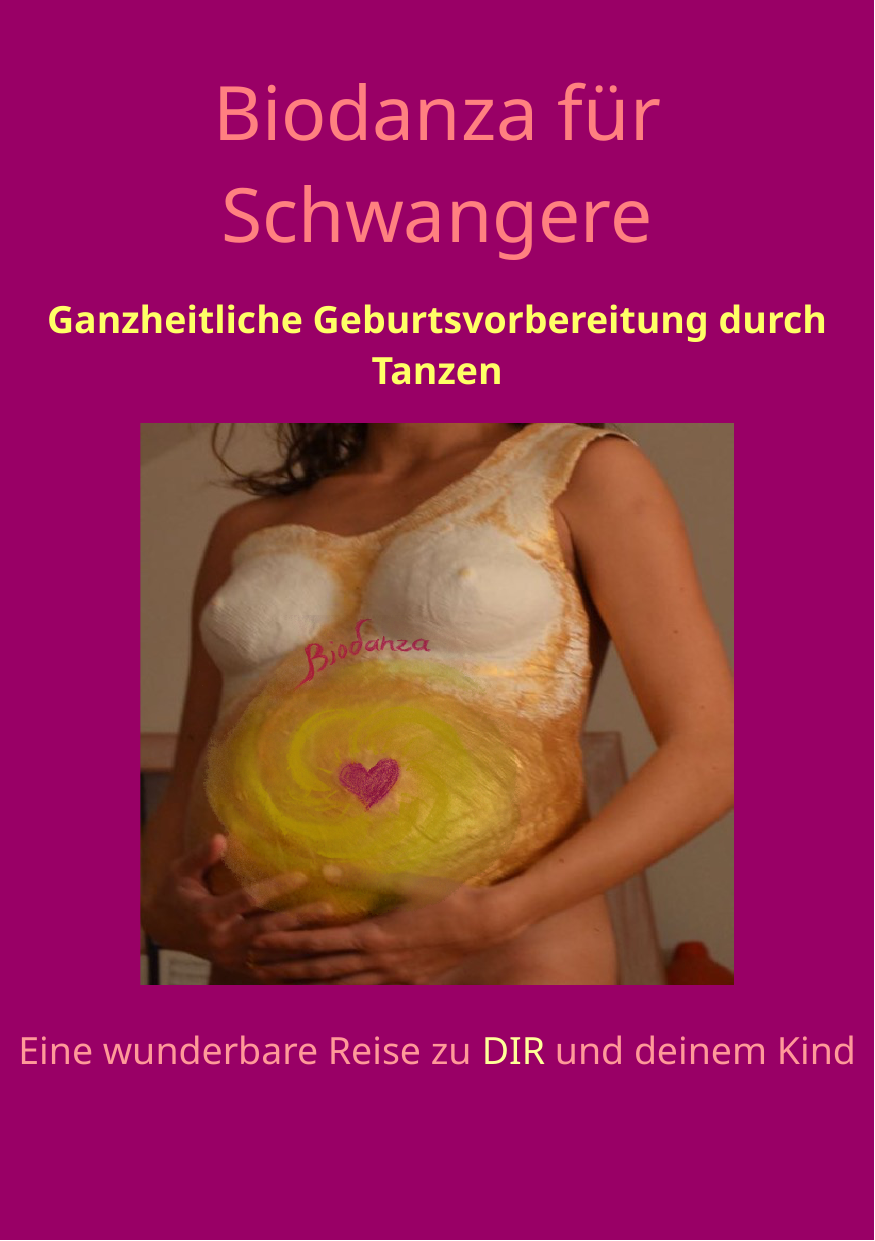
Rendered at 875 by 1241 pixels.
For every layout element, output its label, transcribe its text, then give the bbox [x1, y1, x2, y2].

text Ganzheitliche Geburtsvorbereitung durch Tanzen [0, 293, 874, 395]
text Eine wunderbare Reise zu DIR und deinem Kind [0, 1025, 874, 1076]
picture [140, 423, 734, 985]
text Biodanza für Schwangere [0, 60, 874, 264]
